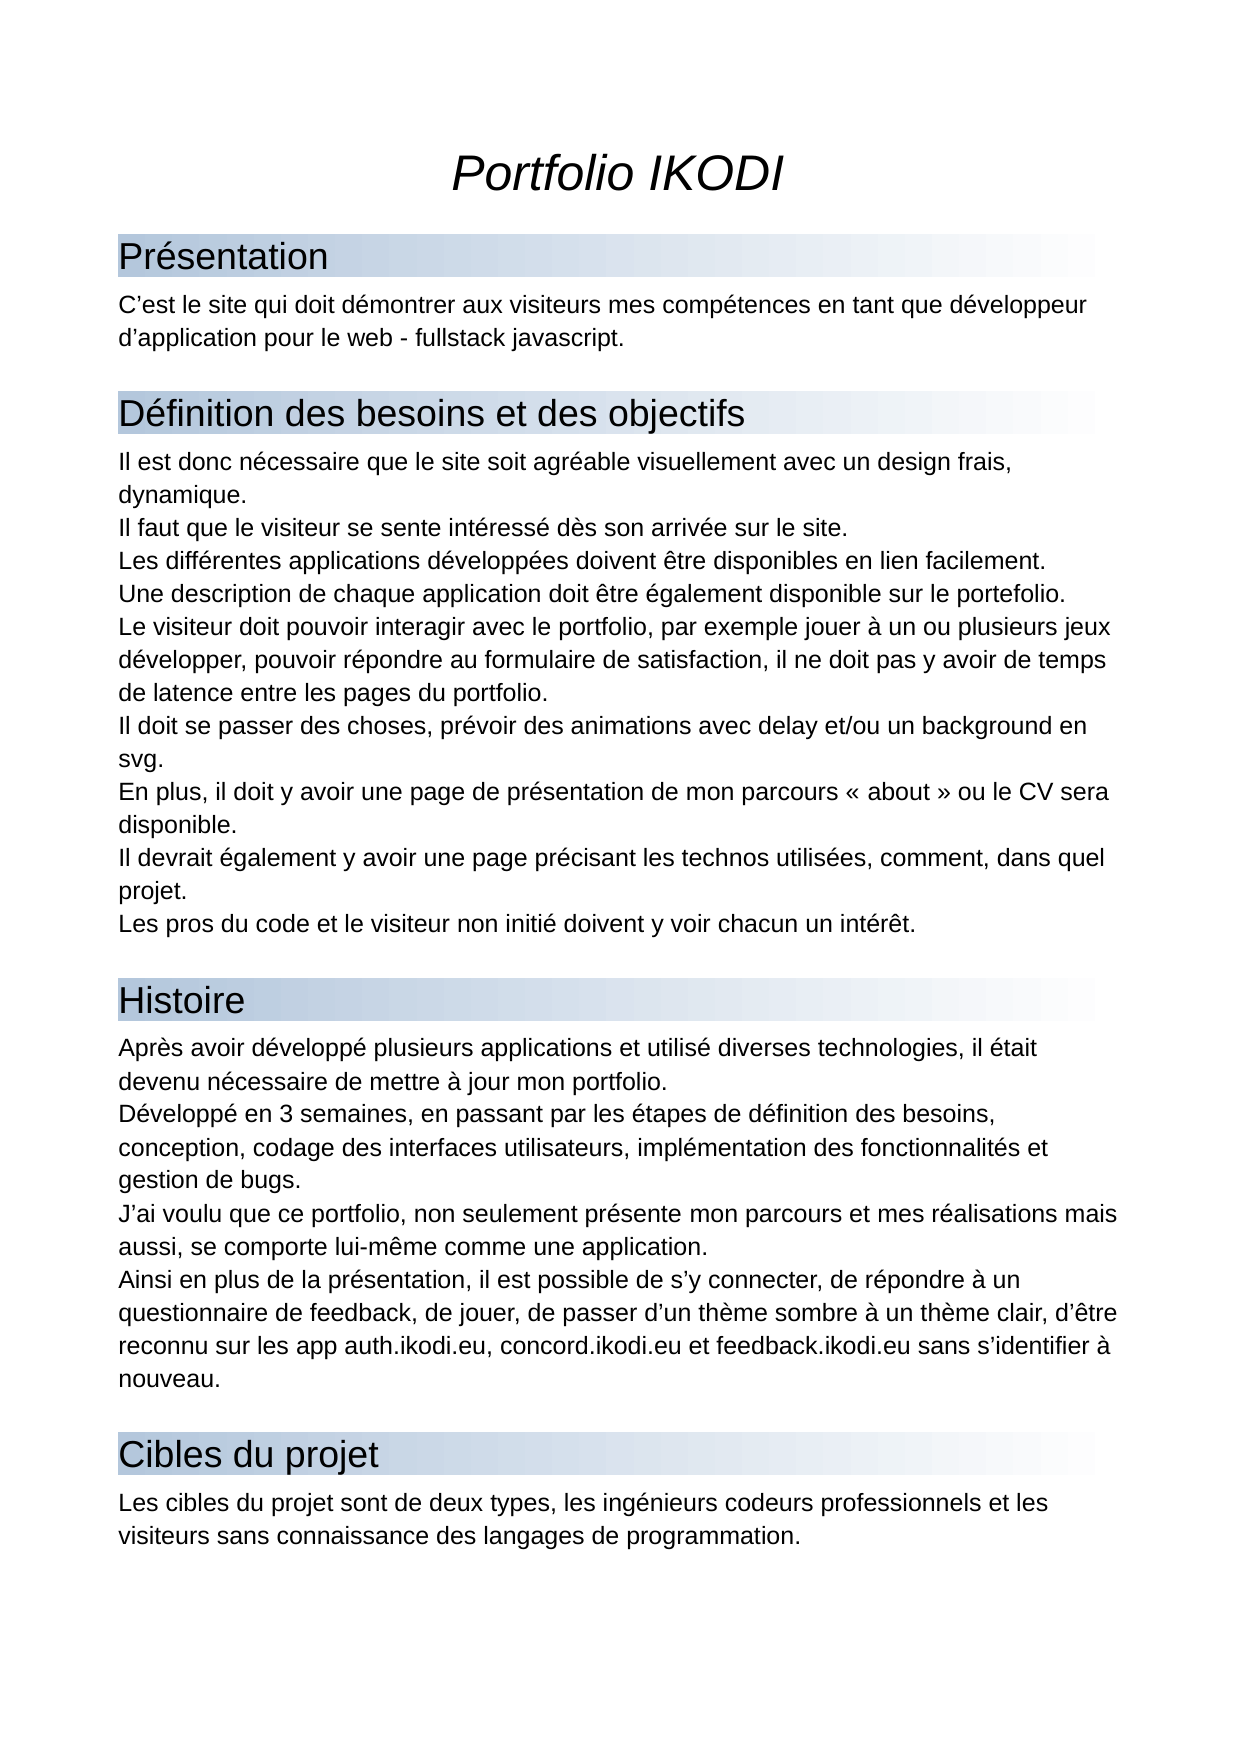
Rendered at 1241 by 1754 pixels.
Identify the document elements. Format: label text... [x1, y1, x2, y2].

text Développé en 3 semaines, en passant par les étapes de définition des besoins, conception, codage des interfaces utilisateurs, implémentation des fonctionnalités et gestion de bugs. [118, 1099, 1122, 1194]
text Après avoir développé plusieurs applications et utilisé diverses technologies, il était devenu nécessaire de mettre à jour mon portfolio. [118, 1033, 1122, 1095]
subtitle Cibles du projet [118, 1432, 1122, 1475]
text Les pros du code et le visiteur non initié doivent y voir chacun un intérêt. [118, 909, 1122, 938]
text J’ai voulu que ce portfolio, non seulement présente mon parcours et mes réalisations mais aussi, se comporte lui-même comme une application. [118, 1198, 1122, 1260]
text En plus, il doit y avoir une page de présentation de mon parcours « about » ou le CV sera disponible. [118, 777, 1122, 839]
text Les cibles du projet sont de deux types, les ingénieurs codeurs professionnels et les visiteurs sans connaissance des langages de programmation. [118, 1488, 1122, 1550]
text C’est le site qui doit démontrer aux visiteurs mes compétences en tant que développeur d’application pour le web - fullstack javascript. [118, 289, 1122, 351]
text Les différentes applications développées doivent être disponibles en lien facilement. [118, 546, 1122, 575]
text Il devrait également y avoir une page précisant les technos utilisées, comment, dans quel projet. [118, 843, 1122, 905]
text Ainsi en plus de la présentation, il est possible de s’y connecter, de répondre à un questionnaire de feedback, de jouer, de passer d’un thème sombre à un thème clair, d’être reconnu sur les app auth.ikodi.eu, concord.ikodi.eu et feedback.ikodi.eu sans s’identifier à nouveau. [118, 1264, 1122, 1392]
subtitle Définition des besoins et des objectifs [118, 391, 1122, 434]
text Le visiteur doit pouvoir interagir avec le portfolio, par exemple jouer à un ou plusieurs jeux développer, pouvoir répondre au formulaire de satisfaction, il ne doit pas y avoir de temps de latence entre les pages du portfolio. [118, 612, 1122, 707]
text Il est donc nécessaire que le site soit agréable visuellement avec un design frais, dynamique. [118, 447, 1122, 509]
subtitle Portfolio IKODI [118, 143, 1122, 201]
subtitle Histoire [118, 978, 1122, 1021]
text Il doit se passer des choses, prévoir des animations avec delay et/ou un background en svg. [118, 711, 1122, 773]
text Il faut que le visiteur se sente intéressé dès son arrivée sur le site. [118, 513, 1122, 542]
subtitle Présentation [118, 234, 1122, 277]
text Une description de chaque application doit être également disponible sur le portefolio. [118, 579, 1122, 608]
